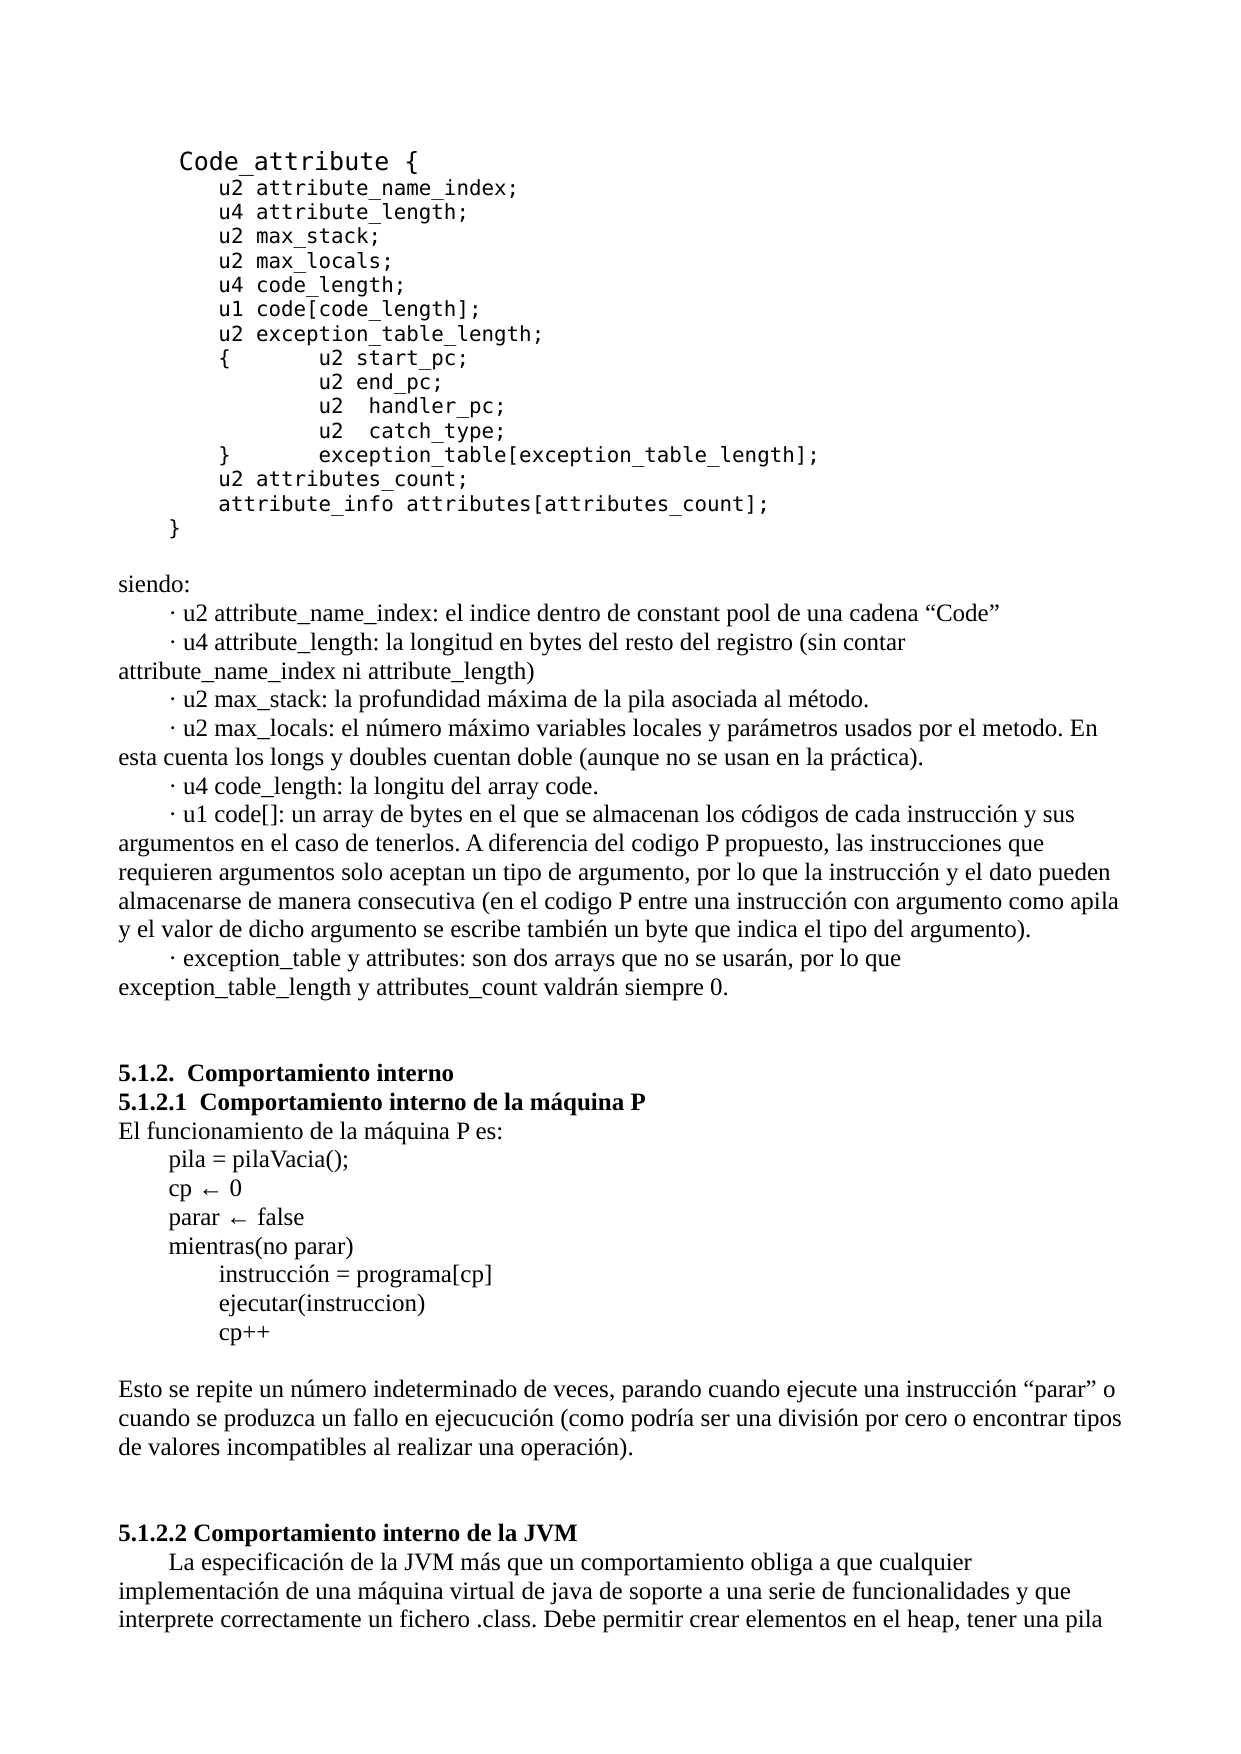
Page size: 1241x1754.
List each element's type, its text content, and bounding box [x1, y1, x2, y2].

text u2 catch_type; [118, 419, 1122, 443]
text cp ← 0 [118, 1173, 1122, 1202]
text · u4 attribute_length: la longitud en bytes del resto del registro (sin contar attribute_name_index ni attribute_length) [118, 627, 1122, 684]
text · u2 attribute_name_index: el indice dentro de constant pool de una cadena “Code” [118, 598, 1122, 627]
text instrucción = programa[cp] [118, 1259, 1122, 1288]
text u2 exception_table_length; [118, 322, 1122, 346]
text u2 end_pc; [118, 370, 1122, 394]
text { u2 start_pc; [118, 346, 1122, 370]
text · exception_table y attributes: son dos arrays que no se usarán, por lo que exception_table_length y attributes_count valdrán siempre 0. [118, 943, 1122, 1001]
text pila = pilaVacia(); [118, 1144, 1122, 1173]
text mientras(no parar) [118, 1231, 1122, 1259]
text u2 max_stack; [118, 224, 1122, 249]
text parar ← false [118, 1202, 1122, 1231]
text 5.1.2.2 Comportamiento interno de la JVM [118, 1518, 1122, 1547]
text 5.1.2.1 Comportamiento interno de la máquina P [118, 1087, 1122, 1116]
text u2 attribute_name_index; [118, 176, 1122, 200]
text Esto se repite un número indeterminado de veces, parando cuando ejecute una instrucción “parar” o cuando se produzca un fallo en ejecucución (como podría ser una división por cero o encontrar tipos de valores incompatibles al realizar una operación). [118, 1374, 1122, 1461]
text cp++ [118, 1317, 1122, 1346]
text siendo: [118, 569, 1122, 598]
text · u1 code[]: un array de bytes en el que se almacenan los códigos de cada instrucción y sus argumentos en el caso de tenerlos. A diferencia del codigo P propuesto, las instrucciones que requieren argumentos solo aceptan un tipo de argumento, por lo que la instrucción y el dato pueden almacenarse de manera consecutiva (en el codigo P entre una instrucción con argumento como apila y el valor de dicho argumento se escribe también un byte que indica el tipo del argumento). [118, 799, 1122, 943]
text La especificación de la JVM más que un comportamiento obliga a que cualquier implementación de una máquina virtual de java de soporte a una serie de funcionalidades y que interprete correctamente un fichero .class. Debe permitir crear elementos en el heap, tener una pila [118, 1547, 1122, 1633]
text attribute_info attributes[attributes_count]; [118, 492, 1122, 516]
text Code_attribute { [118, 147, 1122, 176]
text u1 code[code_length]; [118, 297, 1122, 322]
text ejecutar(instruccion) [118, 1288, 1122, 1317]
text · u4 code_length: la longitu del array code. [118, 771, 1122, 799]
text } exception_table[exception_table_length]; [118, 443, 1122, 467]
text u4 code_length; [118, 273, 1122, 297]
text u2 attributes_count; [118, 467, 1122, 492]
text u4 attribute_length; [118, 200, 1122, 224]
text · u2 max_stack: la profundidad máxima de la pila asociada al método. [118, 684, 1122, 713]
text } [118, 516, 1122, 540]
text u2 max_locals; [118, 249, 1122, 273]
text El funcionamiento de la máquina P es: [118, 1116, 1122, 1144]
text u2 handler_pc; [118, 394, 1122, 419]
text 5.1.2. Comportamiento interno [118, 1058, 1122, 1087]
text · u2 max_locals: el número máximo variables locales y parámetros usados por el metodo. En esta cuenta los longs y doubles cuentan doble (aunque no se usan en la práctica). [118, 713, 1122, 771]
